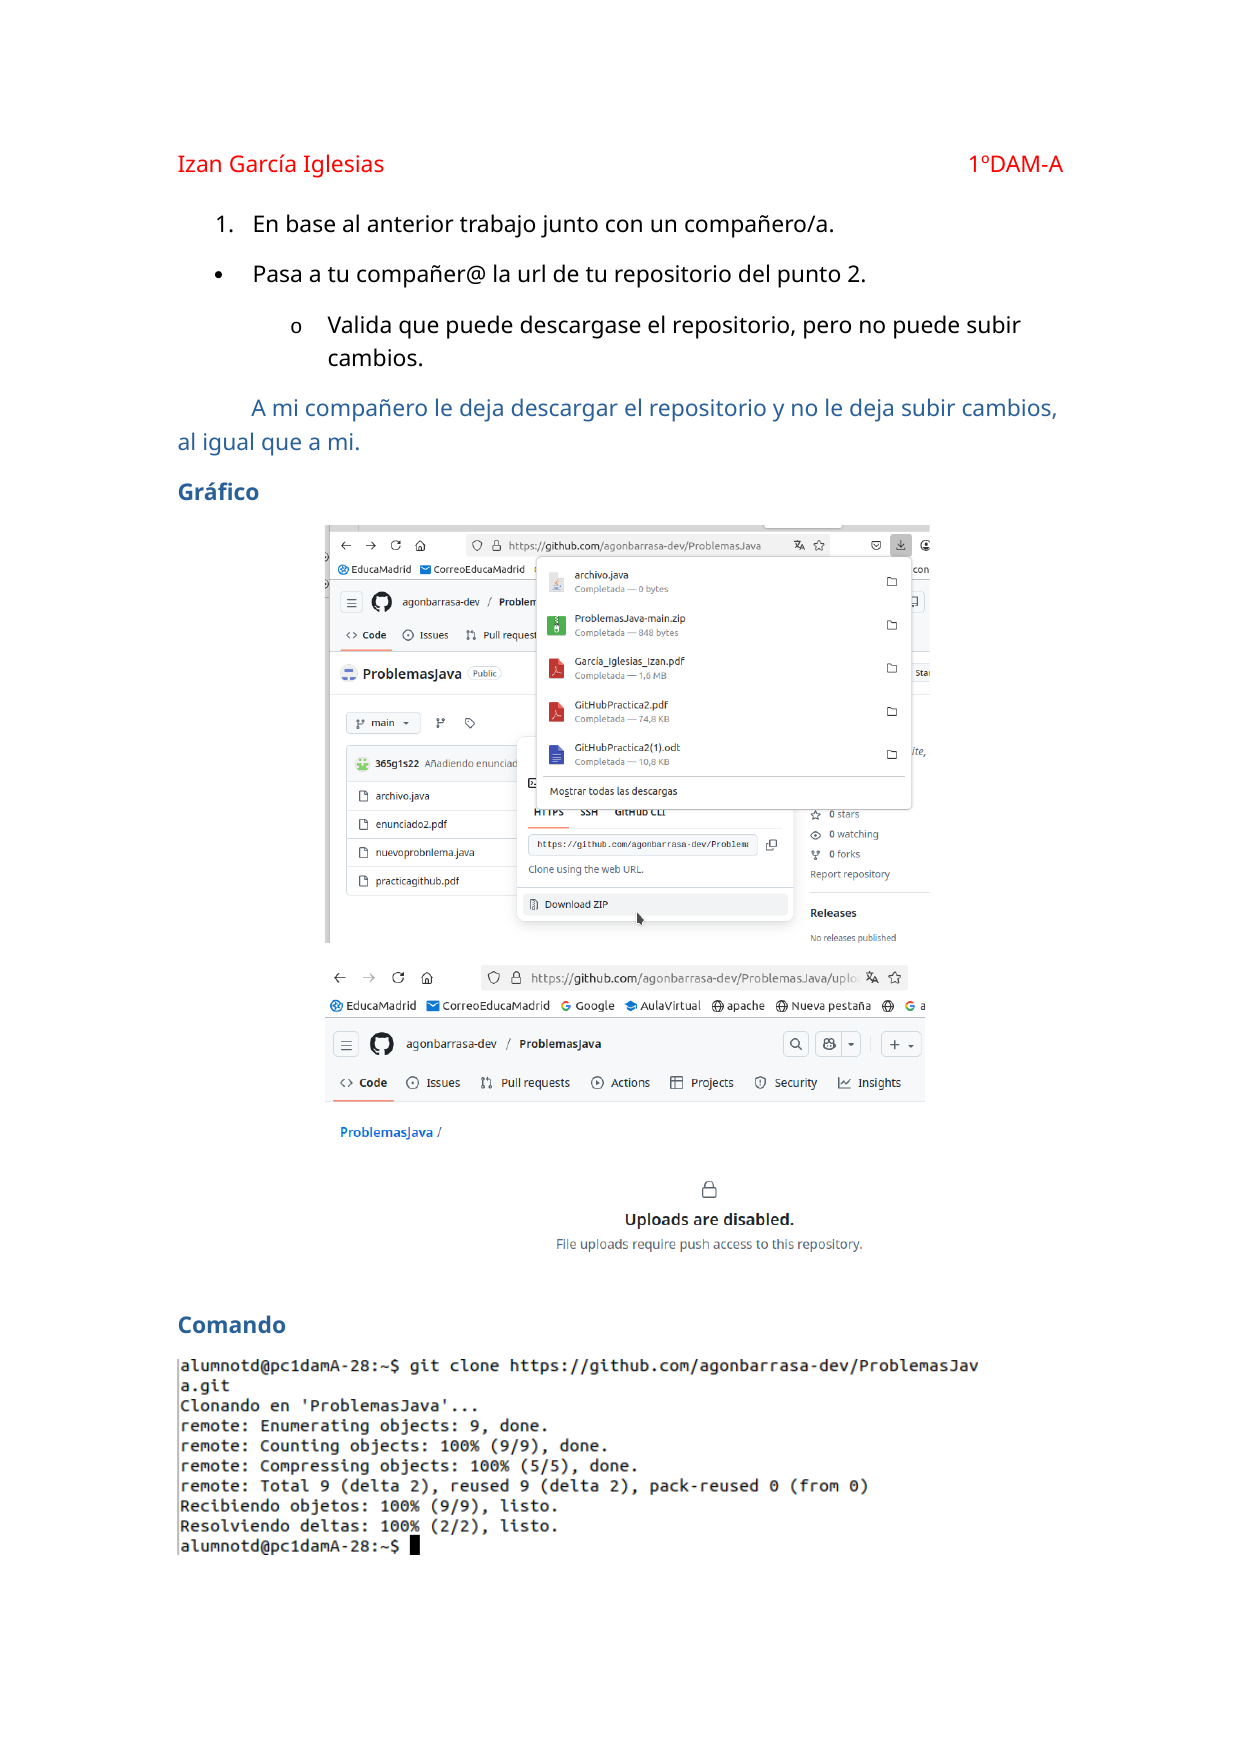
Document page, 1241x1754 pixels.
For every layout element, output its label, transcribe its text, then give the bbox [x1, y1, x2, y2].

text Gráfico [177, 476, 1063, 507]
list En base al anterior trabajo junto con un compañero/a. [215, 208, 1063, 239]
picture [324, 961, 926, 1284]
list Valida que puede descargase el repositorio, pero no puede subir cambios. [290, 308, 1063, 373]
picture [324, 525, 930, 943]
text Comando [177, 1309, 1063, 1341]
picture [177, 1359, 978, 1555]
list Pasa a tu compañer@ la url de tu repositorio del punto 2. [215, 258, 1063, 290]
text A mi compañero le deja descargar el repositorio y no le deja subir cambios, al igual que a mi. [177, 392, 1063, 457]
